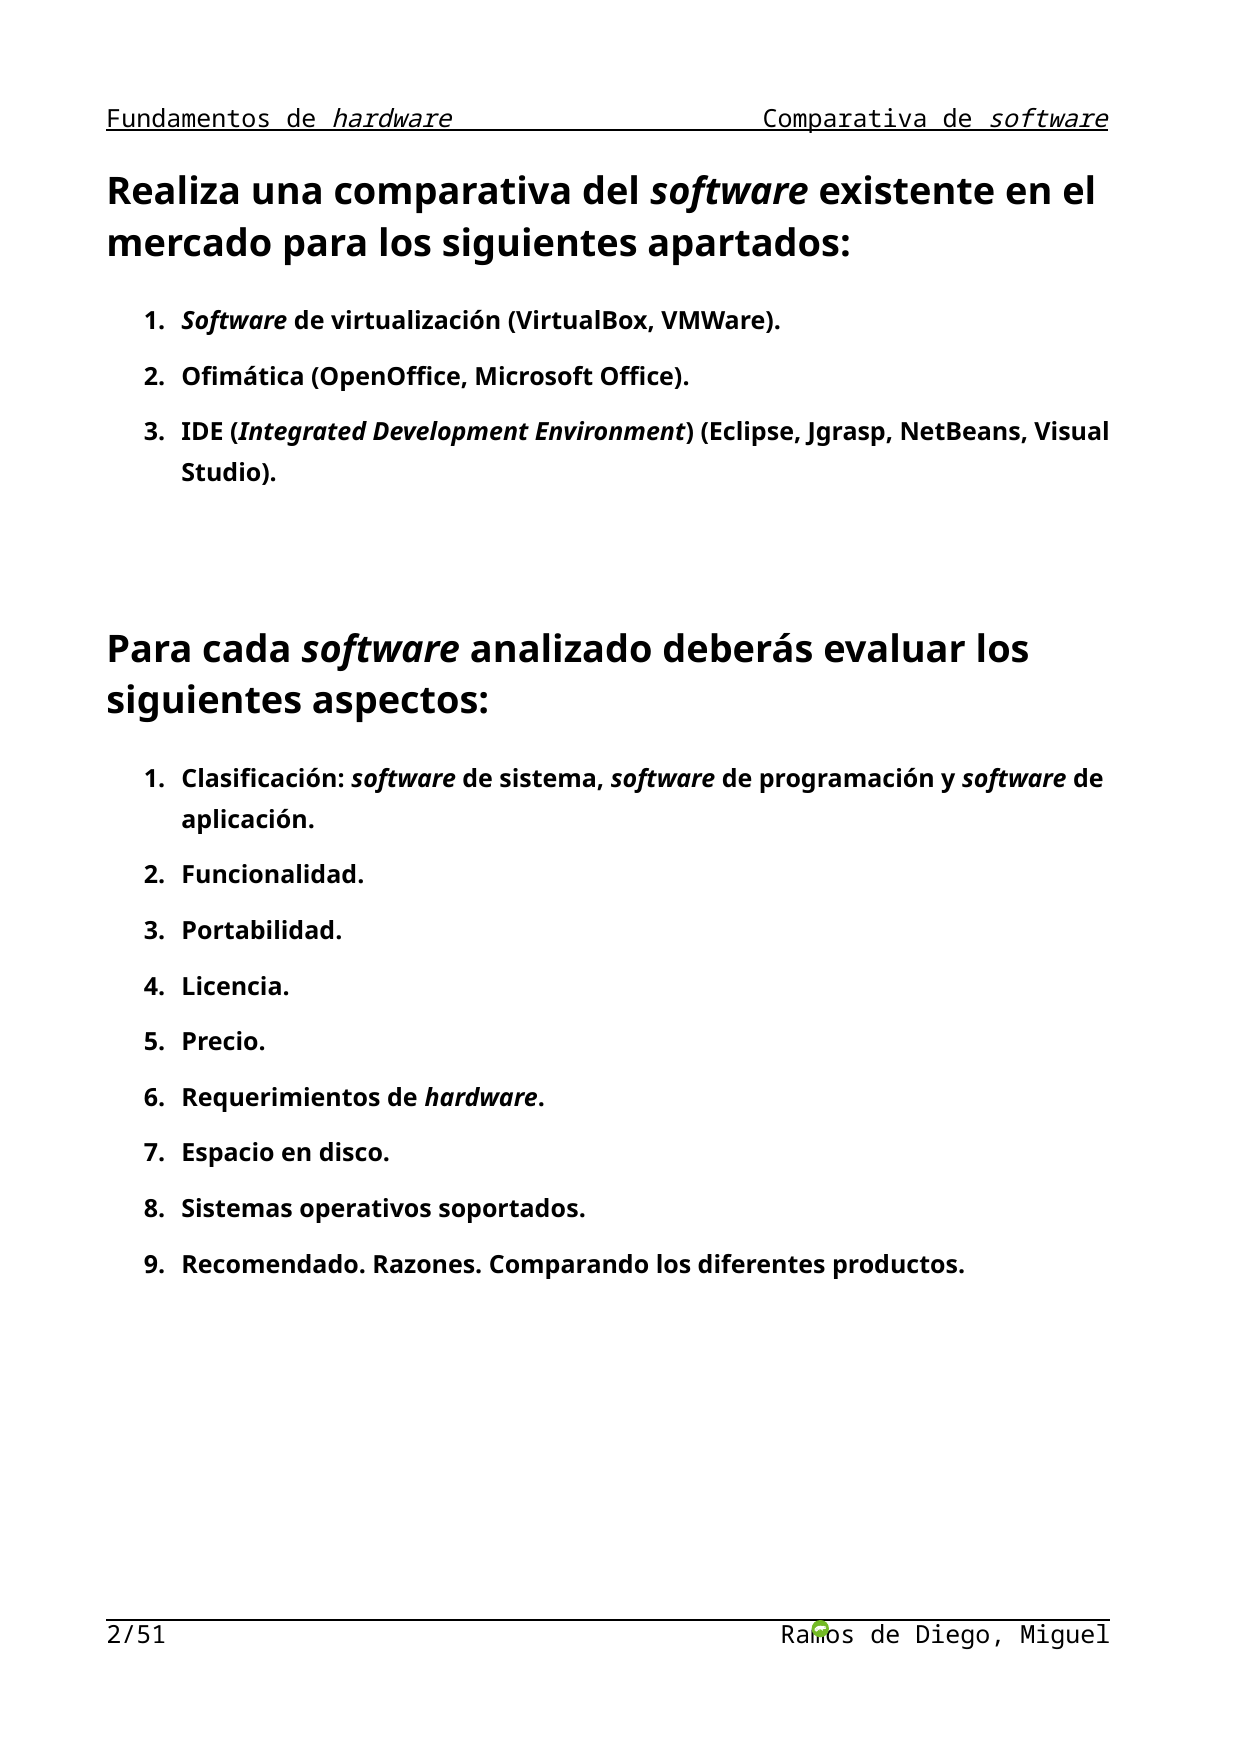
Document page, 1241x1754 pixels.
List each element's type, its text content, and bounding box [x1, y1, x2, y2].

list Ofimática (OpenOffice, Microsoft Office). [144, 358, 1134, 392]
list Requerimientos de hardware. [144, 1079, 1134, 1113]
list Sistemas operativos soportados. [144, 1191, 1134, 1225]
list Portabilidad. [144, 912, 1134, 947]
list IDE (Integrated Development Environment) (Eclipse, Jgrasp, NetBeans, Visual Studio). [144, 414, 1134, 489]
list Espacio en disco. [144, 1135, 1134, 1169]
subtitle Para cada software analizado deberás evaluar los siguientes aspectos: [106, 622, 1134, 725]
list Recomendado. Razones. Comparando los diferentes productos. [144, 1246, 1134, 1280]
list Licencia. [144, 968, 1134, 1002]
subtitle Realiza una comparativa del software existente en el mercado para los siguientes apartados: [106, 164, 1134, 267]
list Software de virtualización (VirtualBox, VMWare). [144, 303, 1134, 337]
list Funcionalidad. [144, 857, 1134, 891]
list Clasificación: software de sistema, software de programación y software de aplicación. [144, 760, 1134, 835]
list Precio. [144, 1024, 1134, 1058]
